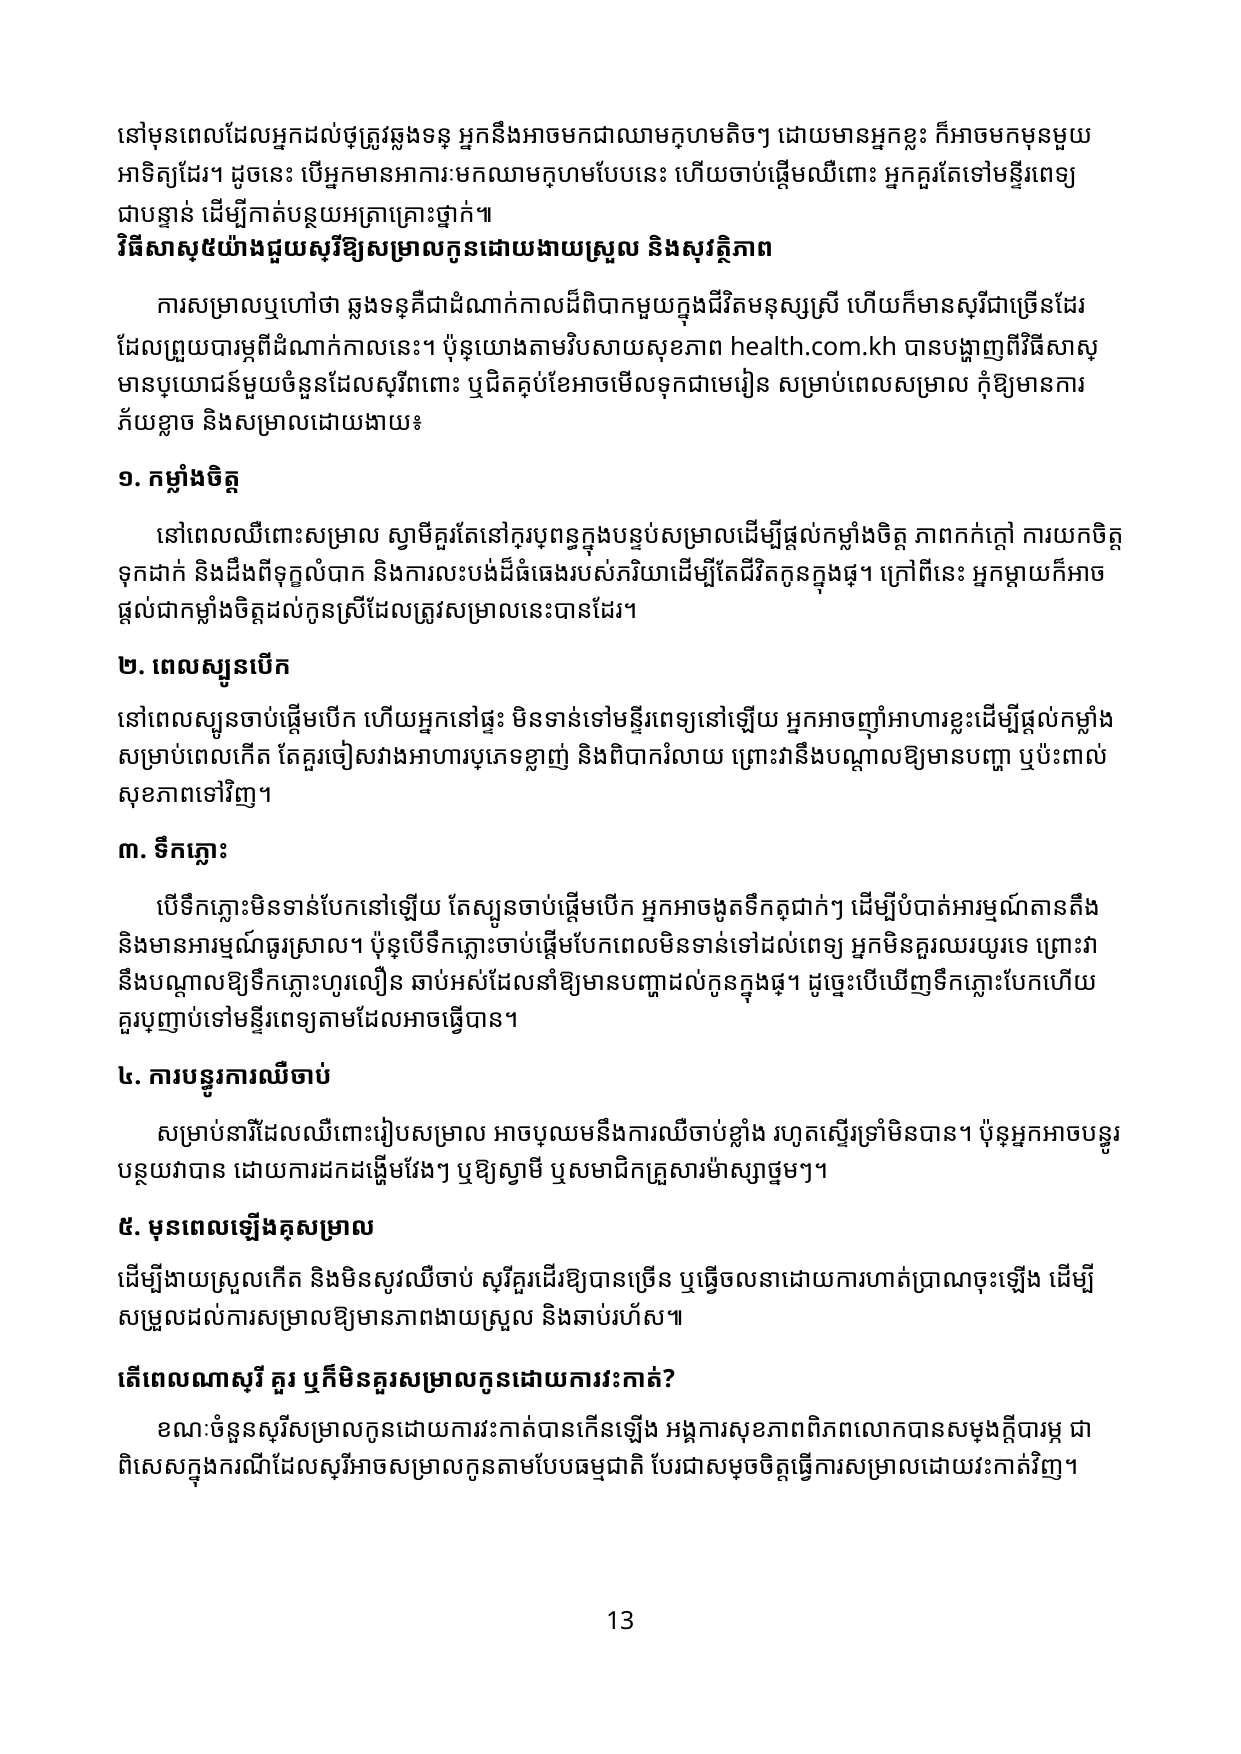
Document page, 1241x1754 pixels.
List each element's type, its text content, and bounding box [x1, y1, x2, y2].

text នៅ​ពេល​ស្បូន​ចាប់​ផ្ដើម​បើក ហើយ​អ្នក​នៅ​ផ្ទះ មិន​ទាន់​ទៅ​មន្ទីរ​ពេទ្យ​នៅ​ឡើយ អ្នក​អាច​ញ៉ាំ​អាហារ​ខ្លះ​ដើម្បី​​ផ្ដល់​កម្លាំង​សម្រាប់​ពេល​កើត តែ​គួរ​ចៀសវាង​អាហារ​ប្រភេទ​ខ្លាញ់ និង​ពិបាក​រំលាយ ព្រោះ​វា​នឹង​បណ្ដាល​ឱ្យ​មាន​បញ្ហា​ ឬ​ប៉ះពាល់​សុខភាព​ទៅ​វិញ។ [117, 705, 1123, 812]
text បើ​ទឹក​ភ្លោះ​មិន​ទាន់​បែក​នៅ​ឡើយ តែ​ស្បូន​ចាប់​ផ្ដើម​បើក អ្នក​អាច​ងូត​ទឹក​​ត្រជាក់​ៗ ដើម្បី​បំបាត់​អារម្មណ៍​តានតឹង និង​មាន​អារម្មណ៍​ធូរ​ស្រាល​។ ប៉ុន្តែ​បើ​ទឹក​ភ្លោះ​ចាប់​ផ្ដើម​បែក​ពេល​មិន​ទាន់​ទៅ​ដល់​ពេទ្យ​ អ្នក​មិន​គួរ​ឈរ​យូរ​ទេ ព្រោះ​វា​នឹង​បណ្ដាល​ឱ្យ​ទឹក​ភ្លោះ​ហូរ​លឿន ឆាប់​អស់​ដែល​នាំ​ឱ្យ​មាន​បញ្ហា​ដល់​កូន​ក្នុង​ផ្ទៃ។ ដូច្នេះ​បើ​ឃើញ​ទឹក​ភ្លោះ​បែក​ហើយ គួរ​ប្រញាប់​ទៅ​មន្ទីរ​ពេទ្យ​តាម​ដែល​អាច​ធ្វើ​បាន។​ [117, 889, 1123, 1038]
text ១. កម្លាំង​ចិត្ត [117, 460, 1123, 497]
text នៅមុនពេលដែលអ្នកដល់ថ្ងៃត្រូវឆ្លងទន្លេ អ្នកនឹងអាចមកជាឈាមក្រហមតិចៗ ដោយមានអ្នកខ្លះ ក៏អាចមកមុនមួយអាទិត្យដែរ។ ដូចនេះ បើអ្នកមានអាការៈមកឈាមក្រហមបែបនេះ ហើយចាប់ផ្តើមឈឺពោះ អ្នកគួរតែទៅមន្ទីរពេទ្យជាបន្ទាន់ ដើម្បីកាត់បន្ថយអត្រាគ្រោះថ្នាក់៕ [117, 117, 1123, 229]
subtitle តើ​ពេល​ណា​ស្ដ្រី គួរ ឬក៏​មិនគួរ​សម្រាល​កូន​ដោយការ​វះកាត់​? [117, 1361, 1123, 1398]
text វិធី​សាស្ត្រ​៥យ៉ាង​ជួយ​ស្ត្រី​ឱ្យ​សម្រាល​កូន​ដោយ​ងាយ​ស្រួល និង​សុវត្ថិភាព [117, 234, 1123, 267]
text ២. ពេល​ស្បូន​បើក [117, 648, 1123, 685]
text នៅ​ពេល​ឈឺ​ពោះ​សម្រាល ​ស្វាមី​គួរ​តែ​នៅ​ក្បែរ​ប្រពន្ធ​ក្នុង​បន្ទប់​សម្រាល​ដើម្បី​ផ្ដល់​កម្លាំង​ចិត្ត ភាព​កក់​ក្ដៅ ការ​យក​ចិត្ត​ទុក​ដាក់ និង​ដឹង​ពី​ទុក្ខ​លំបាក និង​ការ​លះបង់​ដ៏​ធំធេង​របស់​ភរិយា​ដើម្បី​តែ​ជីវិត​កូន​ក្នុង​ផ្ទៃ។ ក្រៅ​ពី​នេះ អ្នក​ម្ដាយ​ក៏​អាច​ផ្ដល់​ជា​កម្លាំង​ចិត្ត​ដល់​កូន​ស្រី​ដែល​ត្រូវ​សម្រាល​នេះ​បាន​ដែរ។ [117, 517, 1123, 628]
text ខណៈ​ចំនួន​ស្ត្រី​សម្រាលកូន​ដោយ​ការ​វះកាត់បាន​កើន​ឡើង អង្គការ​សុខភាព​ពិភពលោក​បាន​សម្ដែង​ក្ដី​បារម្ភ ជា​ពិសេស​ក្នុងករណី​ដែល​ស្ត្រី​អាច​សម្រាល​កូន​តាម​បែប​ធម្មជាតិ បែរជា​សម្រេច​ចិត្ត​ធ្វើការ​សម្រាល​ដោយវះកាត់​វិញ។​ [117, 1410, 1123, 1485]
text ការ​សម្រាល​ឬ​ហៅ​ថា ឆ្លង​ទន្លេ​គឺ​ជា​ដំណាក់​កាល​ដ៏​ពិបាក​មួយ​ក្នុង​ជីវិត​មនុស្ស​ស្រី ហើយ​ក៏​មាន​ស្ត្រី​ជា​ច្រើន​ដែរ​ដែល​ព្រួយ​បារម្ភ​ពី​ដំណាក់​កាល​នេះ។ ប៉ុន្តែ​យោង​តាម​វិបសាយ​សុខភាព health.com.kh បាន​បង្ហាញ​ពី​វិធី​សាស្ត្រ​មាន​​ប្រយោជន៍​មួយ​ចំនួន​​ដែល​ស្ត្រី​ពពោះ​ ឬ​ជិត​គ្រប់​ខែ​អាច​មើល​ទុក​ជា​មេរៀន ​សម្រាប់​ពេល​សម្រាល កុំ​ឱ្យ​មាន​ការ​ភ័យ​ខ្លាច ​និង​សម្រាល​ដោយ​ងាយ​៖ [117, 286, 1123, 440]
text ៣. ទឹក​ភ្លោះ [117, 832, 1123, 869]
text ដើម្បី​ងាយ​ស្រួល​កើត និង​មិន​សូវ​ឈឺចាប់ ស្ត្រី​គួរ​ដើរ​ឱ្យ​បាន​ច្រើន​ ឬ​ធ្វើ​ចលនា​ដោយ​ការ​ហាត់​ប្រាណ​ចុះ​ឡើង ដើម្បី​សម្រួល​ដល់​ការ​សម្រាល​ឱ្យ​មាន​ភាព​ងាយ​ស្រួល និង​ឆាប់​រហ័ស៕ [117, 1265, 1123, 1335]
text សម្រាប់​នារី​ដែល​ឈឺ​ពោះ​រៀប​​សម្រាល អាច​ប្រឈម​នឹង​ការ​ឈឺចាប់​ខ្លាំង រហូត​ស្ទើរ​ទ្រាំ​មិន​បាន។ ប៉ុន្តែ​អ្នក​អាច​បន្ធូរ​បន្ថយ​វា​បាន ដោយ​ការ​ដក​ដង្ហើម​វែងៗ ឬ​ឱ្យ​ស្វាមី​ ឬ​សមាជិក​គ្រួសារ​ម៉ាស្សា​ថ្នមៗ​។ [117, 1114, 1123, 1189]
text ៤. ការ​បន្ធូរ​ការ​ឈឺចាប់ [117, 1057, 1123, 1094]
text ៥. មុន​ពេល​ឡើង​គ្រែ​សម្រាល [117, 1208, 1123, 1245]
